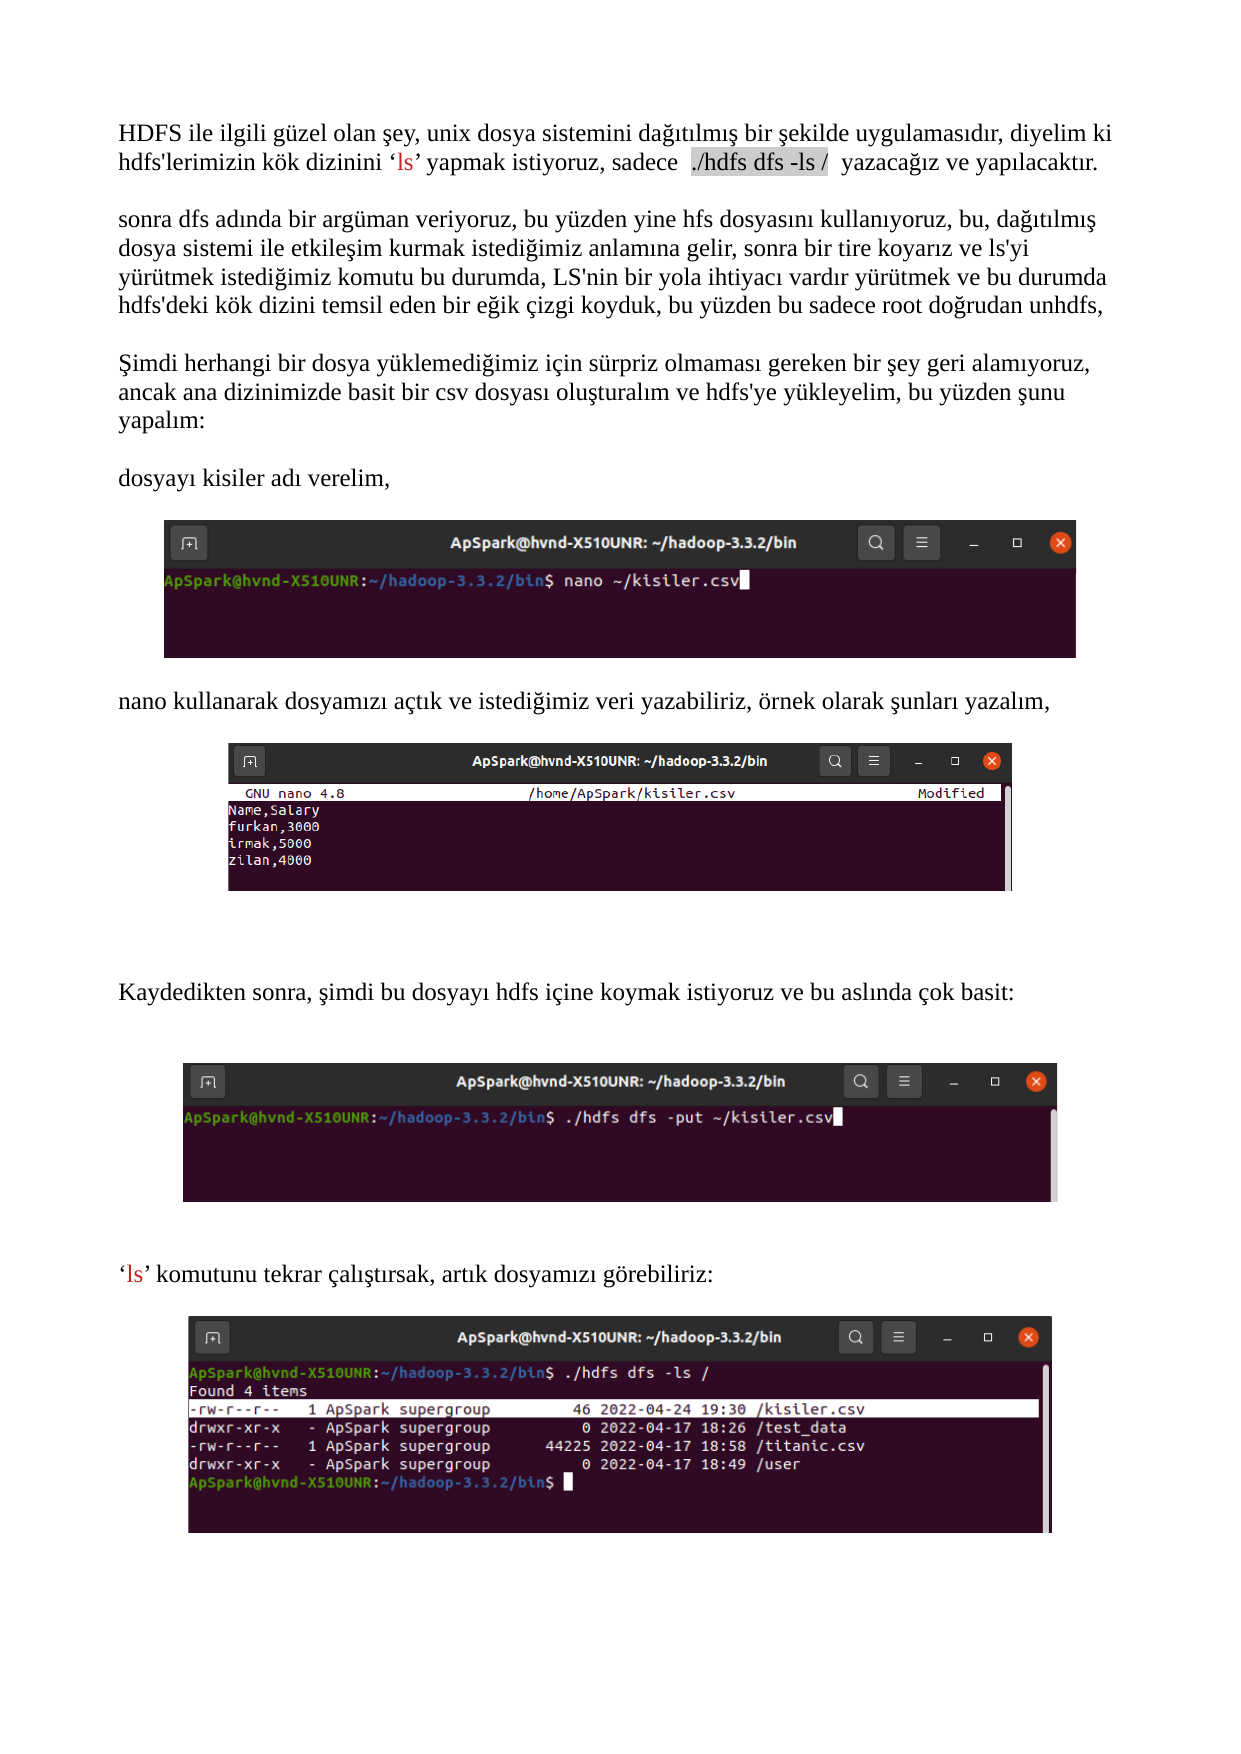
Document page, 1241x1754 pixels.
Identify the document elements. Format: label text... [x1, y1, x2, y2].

text ‘ls’ komutunu tekrar çalıştırsak, artık dosyamızı görebiliriz: [118, 1259, 1122, 1287]
picture [228, 743, 1012, 891]
text dosyayı kisiler adı verelim, [118, 463, 1122, 492]
text nano kullanarak dosyamızı açtık ve istediğimiz veri yazabiliriz, örnek olarak şunları yazalım, [118, 686, 1122, 715]
picture [188, 1316, 1052, 1533]
text HDFS ile ilgili güzel olan şey, unix dosya sistemini dağıtılmış bir şekilde uygulamasıdır, diyelim ki hdfs'lerimizin kök dizinini ‘ls’ yapmak istiyoruz, sadece ./hdfs dfs -ls / yazacağız ve yapılacaktır. [118, 118, 1122, 176]
picture [183, 1063, 1058, 1202]
text sonra dfs adında bir argüman veriyoruz, bu yüzden yine hfs dosyasını kullanıyoruz, bu, dağıtılmış dosya sistemi ile etkileşim kurmak istediğimiz anlamına gelir, sonra bir tire koyarız ve ls'yi yürütmek istediğimiz komutu bu durumda, LS'nin bir yola ihtiyacı vardır yürütmek ve bu durumda hdfs'deki kök dizini temsil eden bir eğik çizgi koyduk, bu yüzden bu sadece root doğrudan unhdfs, [118, 204, 1122, 319]
picture [164, 520, 1077, 658]
text Şimdi herhangi bir dosya yüklemediğimiz için sürpriz olmaması gereken bir şey geri alamıyoruz, ancak ana dizinimizde basit bir csv dosyası oluşturalım ve hdfs'ye yükleyelim, bu yüzden şunu yapalım: [118, 348, 1122, 434]
text Kaydedikten sonra, şimdi bu dosyayı hdfs içine koymak istiyoruz ve bu aslında çok basit: [118, 977, 1122, 1006]
